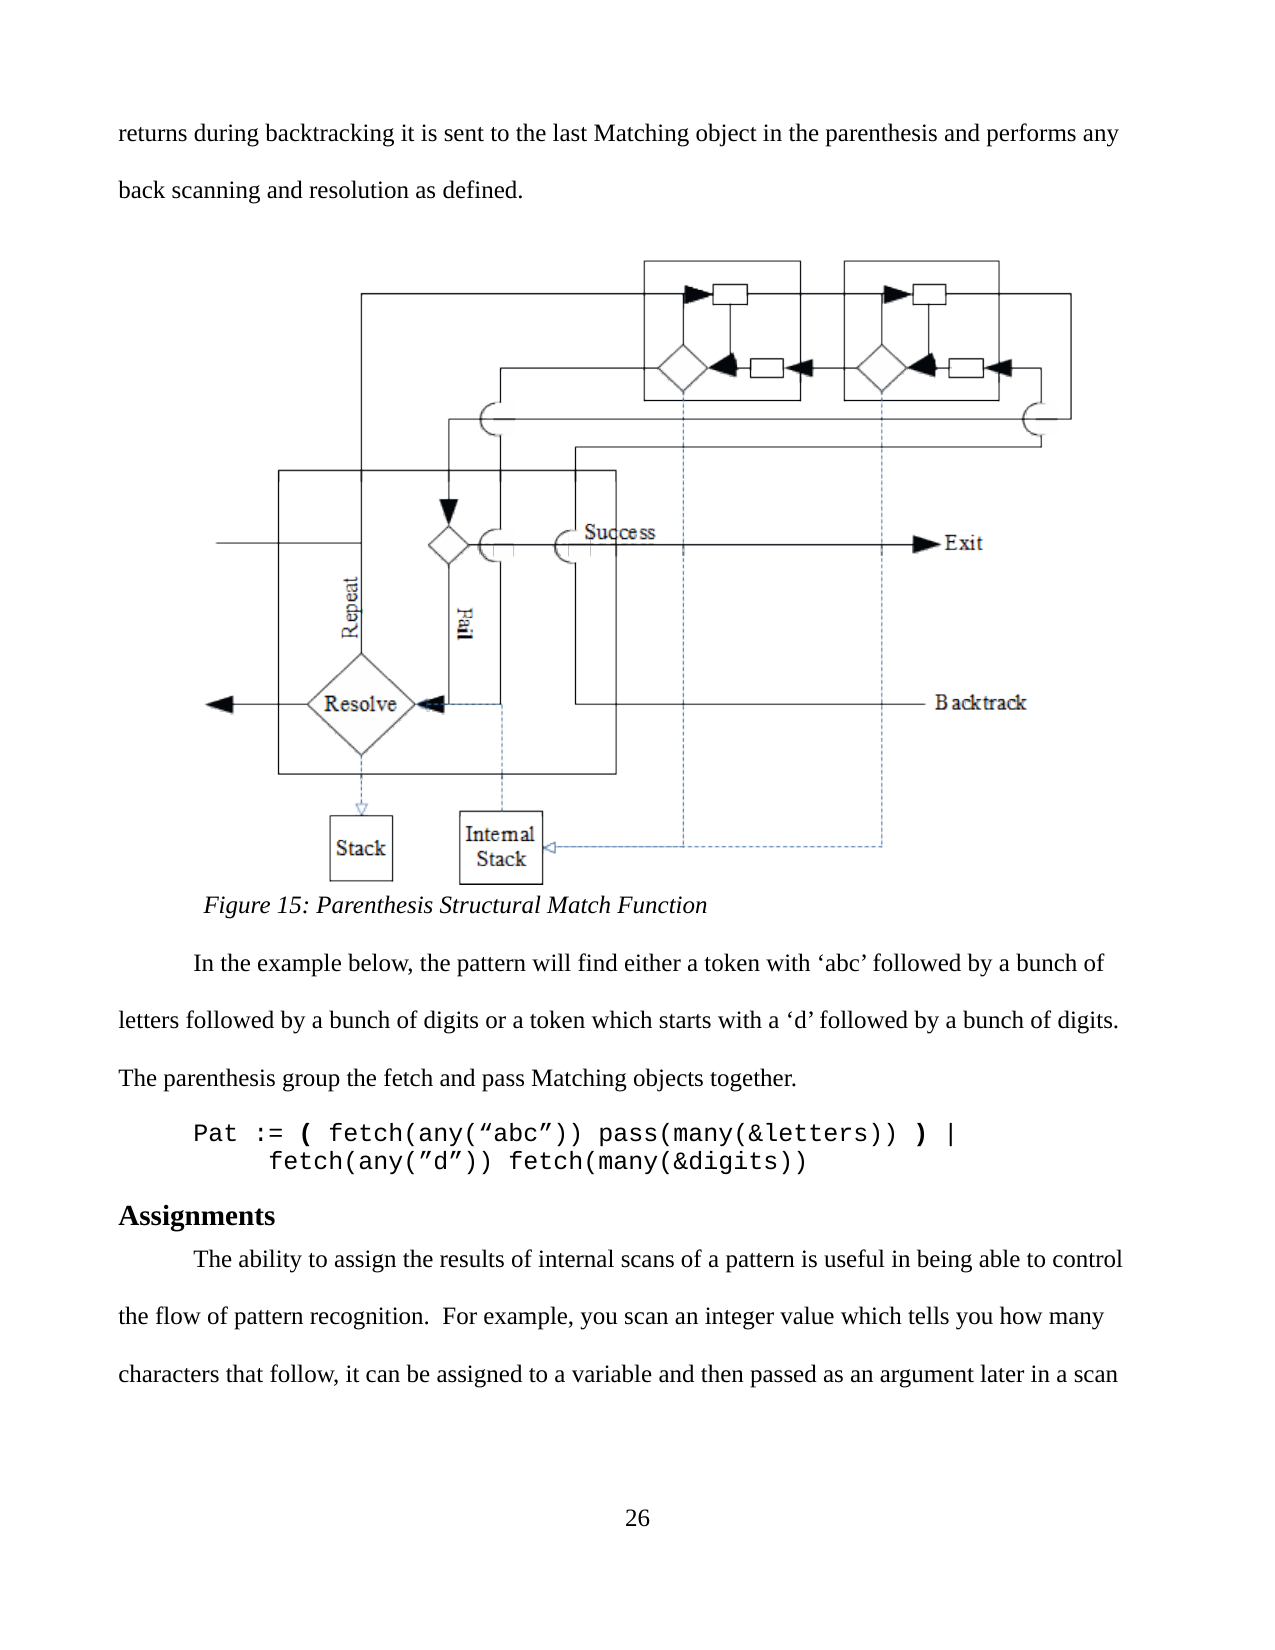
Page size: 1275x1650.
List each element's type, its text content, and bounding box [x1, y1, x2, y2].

text Figure 15: Parenthesis Structural Match Function [203, 885, 1072, 919]
text Pat := ( fetch(any(“abc”)) pass(many(&letters)) ) | fetch(any(”d”)) fetch(many(&digits)) [193, 1120, 1157, 1177]
text returns during backtracking it is sent to the last Matching object in the parenthesis and performs any back scanning and resolution as defined. [118, 118, 1157, 204]
text In the example below, the pattern will find either a token with ‘abc’ followed by a bunch of letters followed by a bunch of digits or a token which starts with a ‘d’ followed by a bunch of digits. The parenthesis group the fetch and pass Matching objects together. [118, 233, 1157, 1091]
subtitle Assignments [118, 1198, 1157, 1231]
picture [203, 260, 1072, 885]
text The ability to assign the results of internal scans of a pattern is useful in being able to control the flow of pattern recognition. For example, you scan an integer value which tells you how many characters that follow, it can be assigned to a variable and then passed as an argument later in a scan [118, 1244, 1157, 1387]
